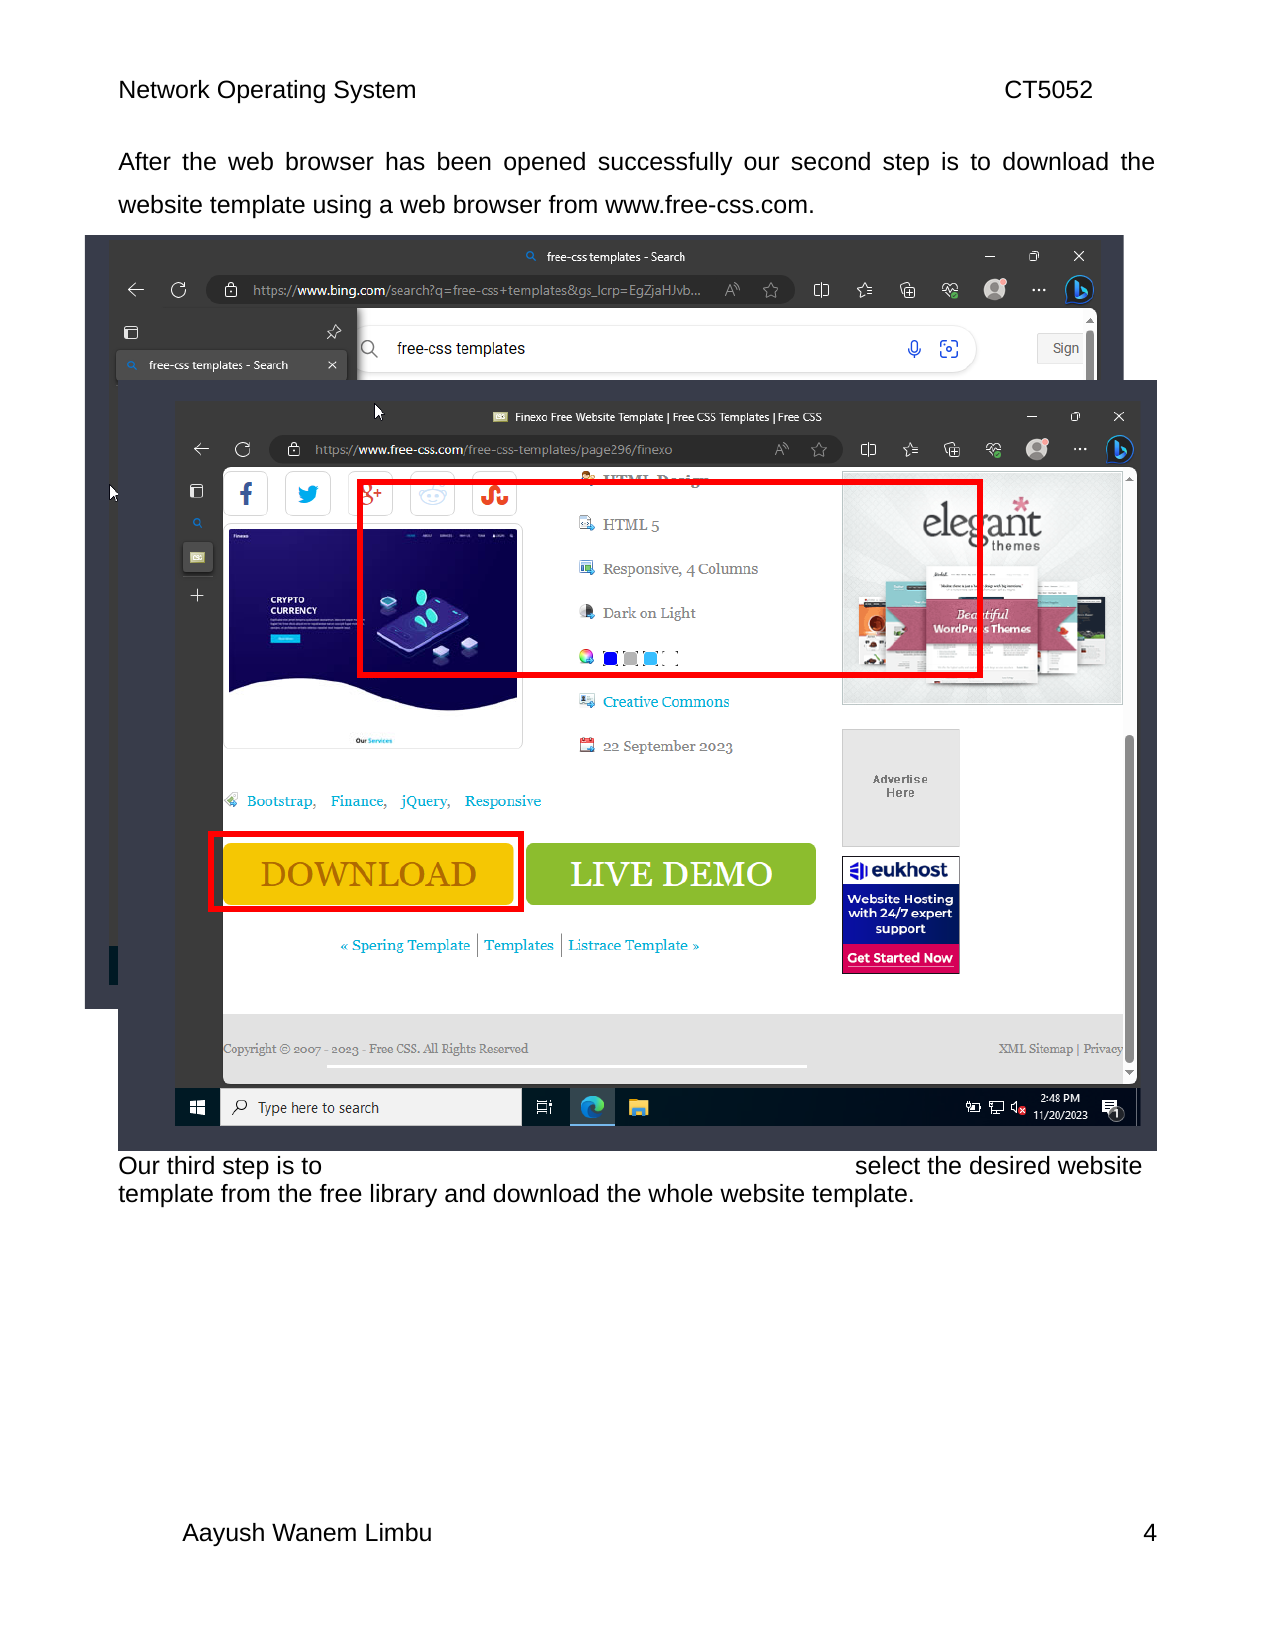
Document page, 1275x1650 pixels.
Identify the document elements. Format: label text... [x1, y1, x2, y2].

text Our third step is to select the desired website template from the free library and download the whole website template. [118, 1151, 1157, 1208]
text After the web browser has been opened successfully our second step is to download the website template using a web browser from www.free-css.com. [118, 147, 1157, 219]
text [1124, 305, 1157, 380]
